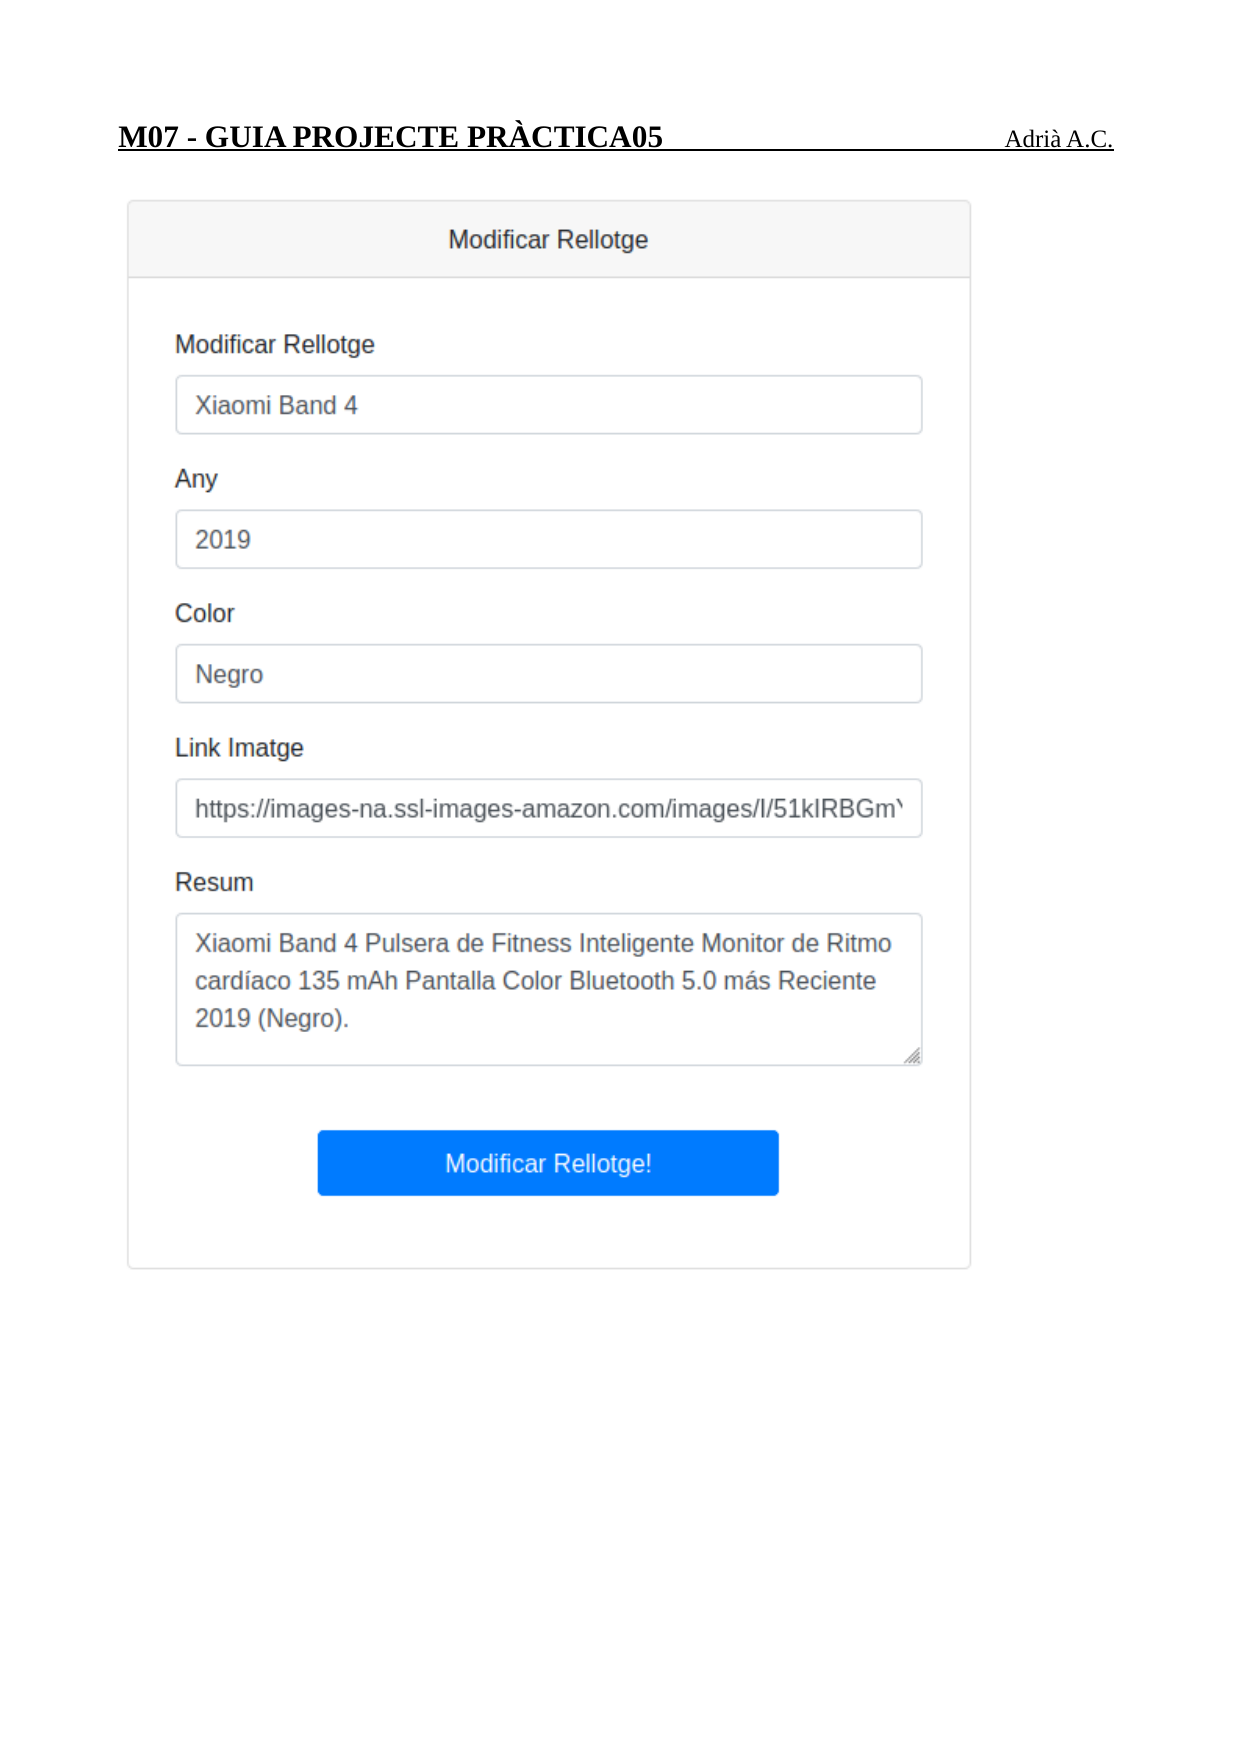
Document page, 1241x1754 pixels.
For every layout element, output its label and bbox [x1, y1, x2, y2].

picture [118, 183, 998, 1279]
